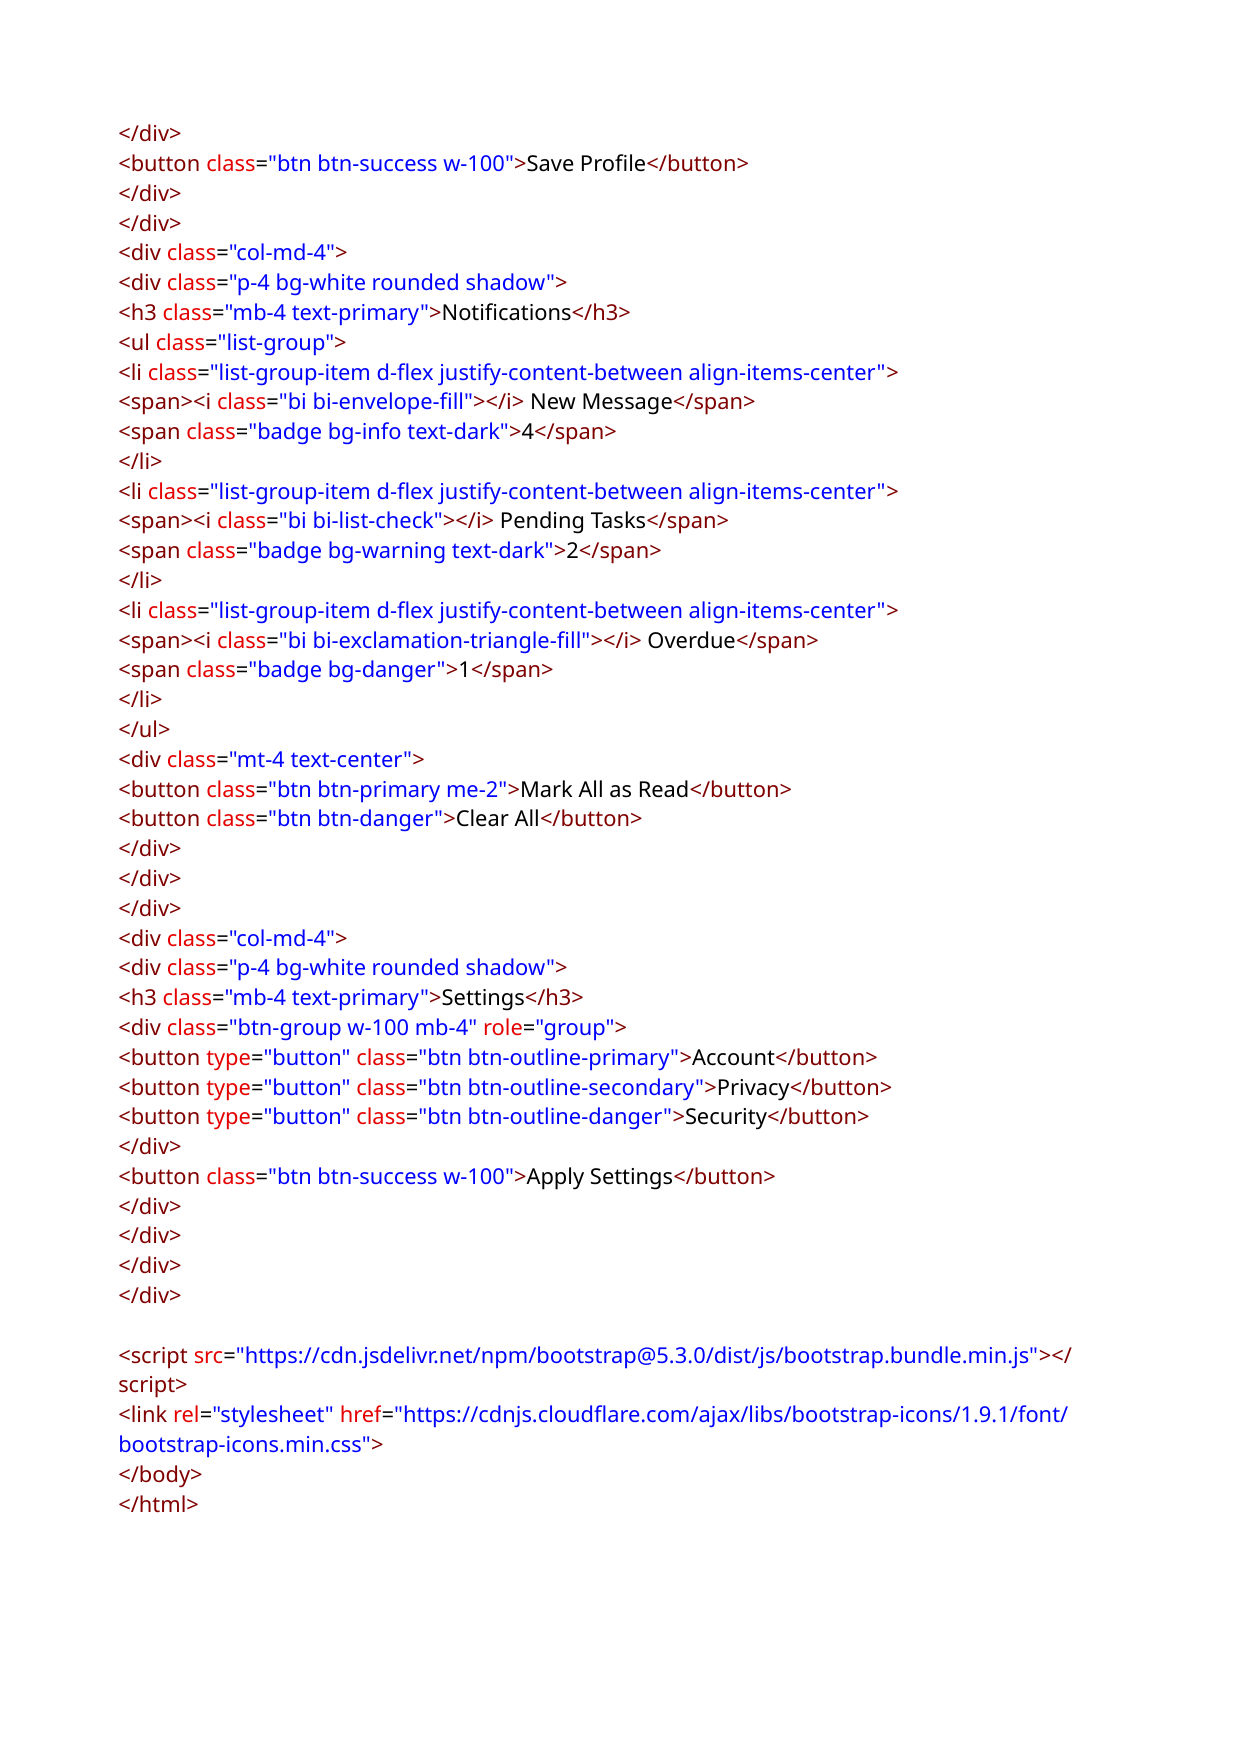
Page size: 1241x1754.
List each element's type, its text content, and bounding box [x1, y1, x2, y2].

text </li> [118, 565, 1122, 595]
text <div class="p-4 bg-white rounded shadow"> [118, 952, 1122, 982]
text <button class="btn btn-success w-100">Save Profile</button> [118, 148, 1122, 178]
text <button type="button" class="btn btn-outline-secondary">Privacy</button> [118, 1071, 1122, 1101]
text </div> [118, 1131, 1122, 1161]
text <span class="badge bg-info text-dark">4</span> [118, 416, 1122, 446]
text <span><i class="bi bi-list-check"></i> Pending Tasks</span> [118, 505, 1122, 535]
text </div> [118, 863, 1122, 893]
text </div> [118, 207, 1122, 237]
text </div> [118, 1280, 1122, 1310]
text <button type="button" class="btn btn-outline-primary">Account</button> [118, 1042, 1122, 1071]
text <button class="btn btn-danger">Clear All</button> [118, 803, 1122, 833]
text </div> [118, 833, 1122, 863]
text </div> [118, 118, 1122, 148]
text <button class="btn btn-primary me-2">Mark All as Read</button> [118, 773, 1122, 803]
text <li class="list-group-item d-flex justify-content-between align-items-center"> [118, 356, 1122, 386]
text </body> [118, 1459, 1122, 1488]
text <h3 class="mb-4 text-primary">Notifications</h3> [118, 297, 1122, 327]
text <span><i class="bi bi-exclamation-triangle-fill"></i> Overdue</span> [118, 624, 1122, 654]
text </html> [118, 1488, 1122, 1518]
text <div class="p-4 bg-white rounded shadow"> [118, 267, 1122, 297]
text </ul> [118, 714, 1122, 744]
text <div class="col-md-4"> [118, 237, 1122, 267]
text <div class="mt-4 text-center"> [118, 744, 1122, 773]
text <div class="col-md-4"> [118, 922, 1122, 952]
text <ul class="list-group"> [118, 327, 1122, 356]
text </div> [118, 893, 1122, 922]
text </li> [118, 684, 1122, 714]
text <h3 class="mb-4 text-primary">Settings</h3> [118, 982, 1122, 1012]
text <script src="https://cdn.jsdelivr.net/npm/bootstrap@5.3.0/dist/js/bootstrap.bundle.min.js"></script> [118, 1339, 1122, 1399]
text </div> [118, 1250, 1122, 1280]
text <li class="list-group-item d-flex justify-content-between align-items-center"> [118, 595, 1122, 624]
text </li> [118, 446, 1122, 476]
text </div> [118, 178, 1122, 207]
text <li class="list-group-item d-flex justify-content-between align-items-center"> [118, 476, 1122, 505]
text </div> [118, 1220, 1122, 1250]
text <button type="button" class="btn btn-outline-danger">Security</button> [118, 1101, 1122, 1131]
text <div class="btn-group w-100 mb-4" role="group"> [118, 1012, 1122, 1042]
text <link rel="stylesheet" href="https://cdnjs.cloudflare.com/ajax/libs/bootstrap-icons/1.9.1/font/bootstrap-icons.min.css"> [118, 1399, 1122, 1459]
text <span class="badge bg-danger">1</span> [118, 654, 1122, 684]
text <span class="badge bg-warning text-dark">2</span> [118, 535, 1122, 565]
text <span><i class="bi bi-envelope-fill"></i> New Message</span> [118, 386, 1122, 416]
text </div> [118, 1191, 1122, 1220]
text <button class="btn btn-success w-100">Apply Settings</button> [118, 1161, 1122, 1191]
